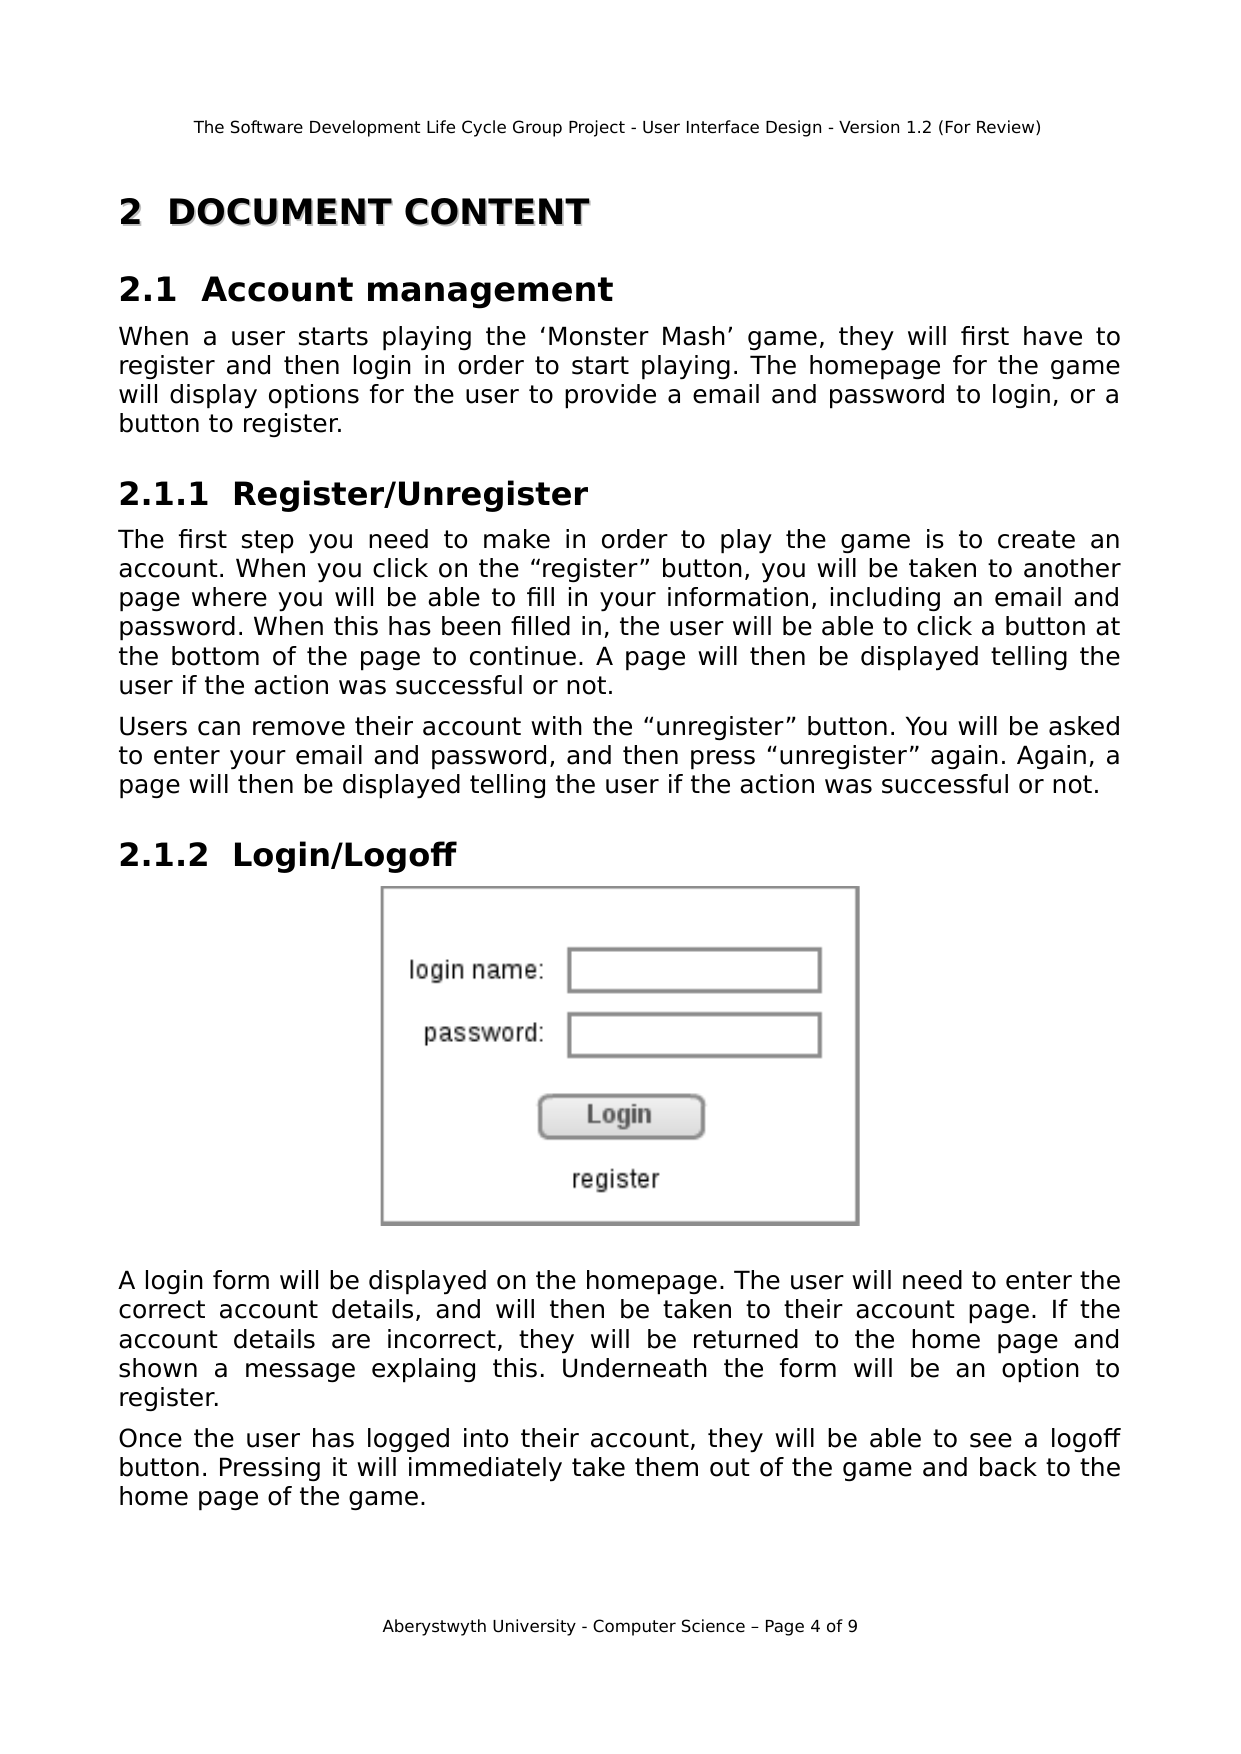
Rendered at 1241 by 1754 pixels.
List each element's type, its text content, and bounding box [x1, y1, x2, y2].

subtitle Login/Logoff [118, 836, 1122, 873]
text Users can remove their account with the “unregister” button. You will be asked to enter your email and password, and then press “unregister” again. Again, a page will then be displayed telling the user if the action was successful or not. [118, 712, 1122, 799]
subtitle Account management [118, 270, 1122, 309]
picture [380, 886, 860, 1226]
text The first step you need to make in order to play the game is to create an account. When you click on the “register” button, you will be taken to another page where you will be able to fill in your information, including an email and password. When this has been filled in, the user will be able to click a button at the bottom of the page to continue. A page will then be displayed telling the user if the action was successful or not. [118, 525, 1122, 700]
subtitle Register/Unregister [118, 475, 1122, 513]
subtitle DOCUMENT CONTENT [118, 192, 1122, 233]
text When a user starts playing the ‘Monster Mash’ game, they will first have to register and then login in order to start playing. The homepage for the game will display options for the user to provide a email and password to login, or a button to register. [118, 322, 1122, 438]
text Once the user has logged into their account, they will be able to see a logoff button. Pressing it will immediately take them out of the game and back to the home page of the game. [118, 1424, 1122, 1512]
text A login form will be displayed on the homepage. The user will need to enter the correct account details, and will then be taken to their account page. If the account details are incorrect, they will be returned to the home page and shown a message explaing this. Underneath the form will be an option to register. [118, 1266, 1122, 1412]
